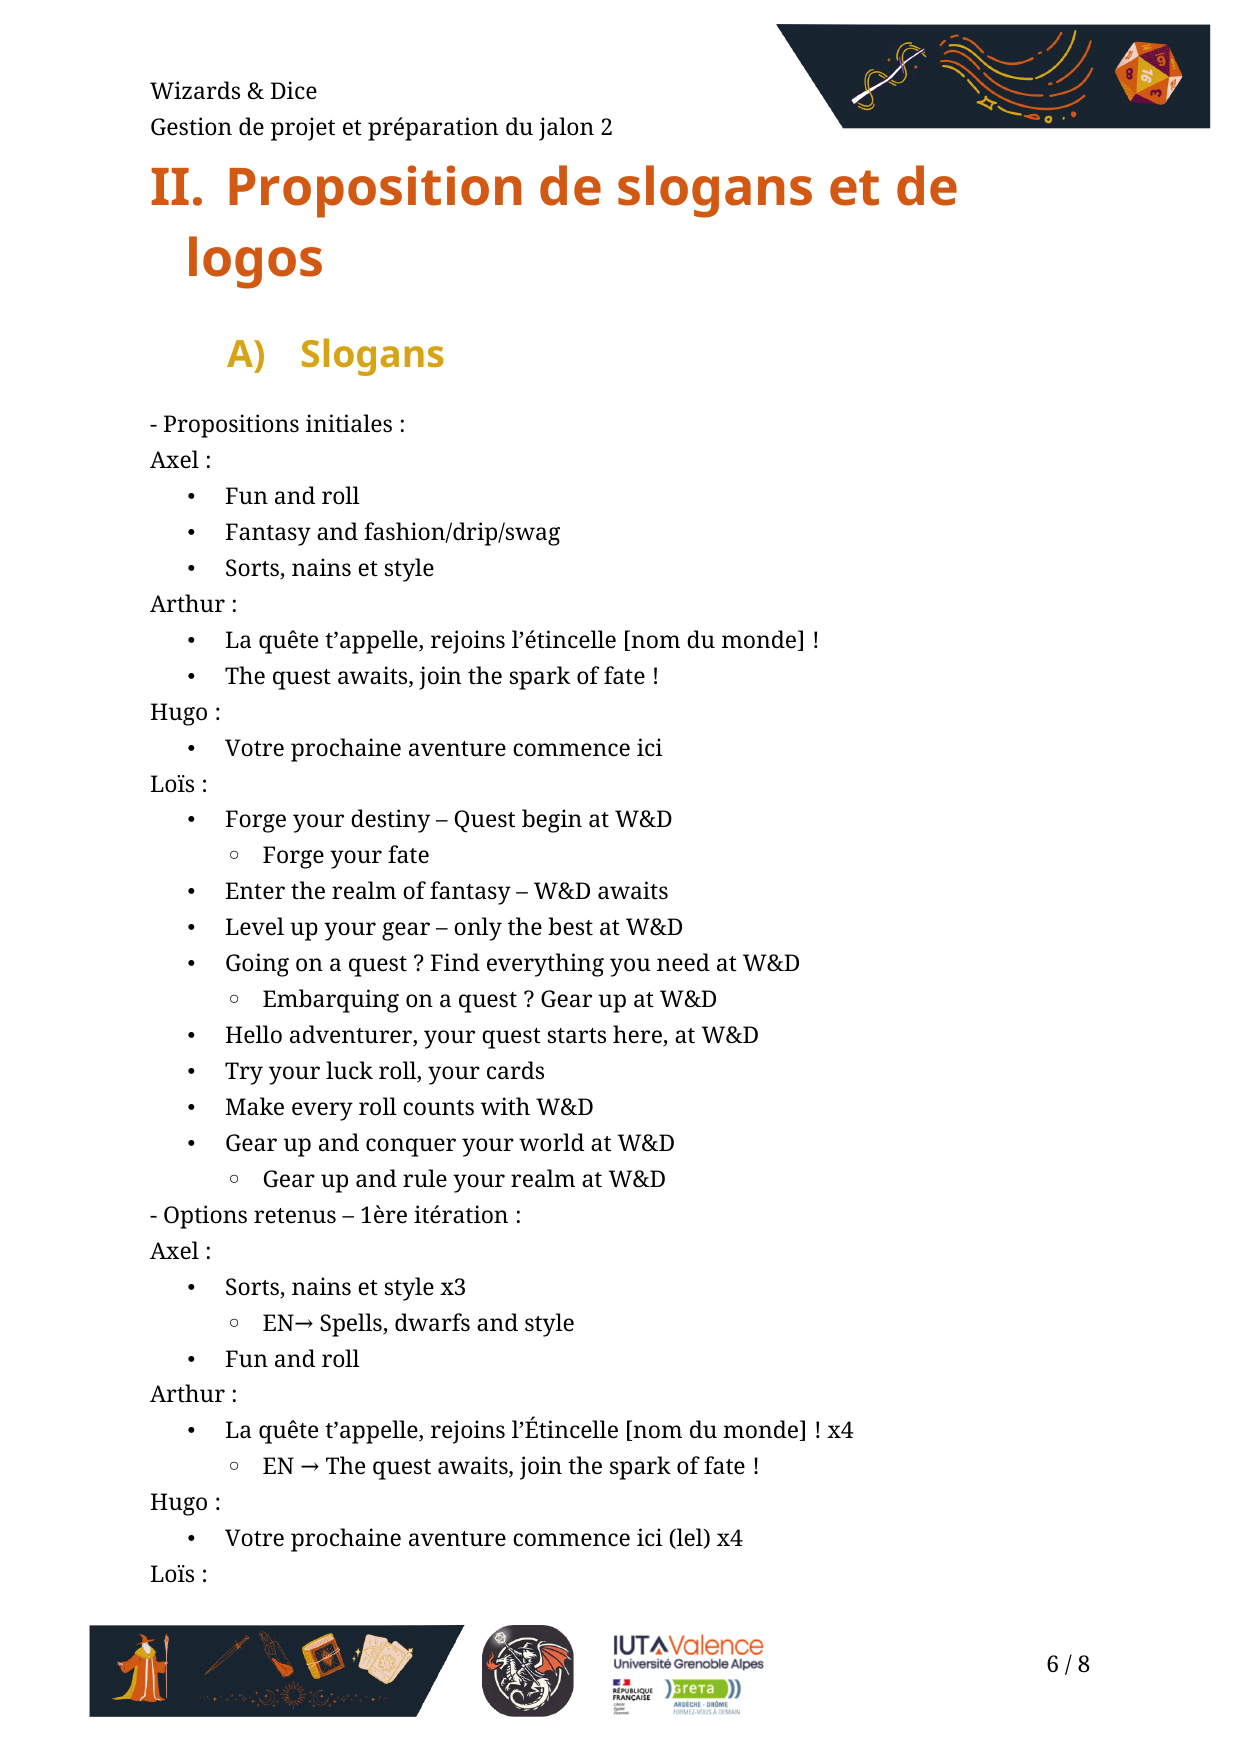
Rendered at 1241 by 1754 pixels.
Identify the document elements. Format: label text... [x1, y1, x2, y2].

list Try your luck roll, your cards [187, 1055, 1090, 1086]
list Hello adventurer, your quest starts here, at W&D [187, 1019, 1090, 1050]
list Enter the realm of fantasy – W&D awaits [187, 875, 1090, 907]
list Forge your destiny – Quest begin at W&D [187, 803, 1090, 835]
list Level up your gear – only the best at W&D [187, 911, 1090, 942]
list La quête t’appelle, rejoins l’Étincelle [nom du monde] ! x4 [187, 1414, 1090, 1446]
list Make every roll counts with W&D [187, 1091, 1090, 1122]
text - Options retenus – 1ère itération : [150, 1199, 1090, 1230]
subtitle Proposition de slogans et de logos [150, 150, 1090, 292]
list Sorts, nains et style [187, 552, 1090, 583]
text Hugo : [150, 696, 1090, 727]
list Votre prochaine aventure commence ici [187, 732, 1090, 763]
subtitle Slogans [227, 328, 1090, 379]
text Axel : [150, 1235, 1090, 1266]
picture [771, 21, 1218, 131]
list Fun and roll [187, 480, 1090, 511]
list Fantasy and fashion/drip/swag [187, 516, 1090, 547]
text Hugo : [150, 1486, 1090, 1517]
text Loïs : [150, 1558, 1090, 1589]
picture [81, 1614, 788, 1726]
text - Propositions initiales : [150, 408, 1090, 439]
list Gear up and conquer your world at W&D [187, 1127, 1090, 1158]
list Forge your fate [225, 839, 1090, 871]
list Going on a quest ? Find everything you need at W&D [187, 947, 1090, 978]
list Gear up and rule your realm at W&D [225, 1163, 1090, 1194]
list La quête t’appelle, rejoins l’étincelle [nom du monde] ! [187, 624, 1090, 655]
text Arthur : [150, 1378, 1090, 1410]
list Votre prochaine aventure commence ici (lel) x4 [187, 1522, 1090, 1553]
text Axel : [150, 444, 1090, 475]
list Embarquing on a quest ? Gear up at W&D [225, 983, 1090, 1014]
list EN → The quest awaits, join the spark of fate ! [225, 1450, 1090, 1482]
text Loïs : [150, 767, 1090, 799]
list The quest awaits, join the spark of fate ! [187, 660, 1090, 691]
list Sorts, nains et style x3 [187, 1271, 1090, 1302]
text Arthur : [150, 588, 1090, 619]
list Fun and roll [187, 1342, 1090, 1374]
list EN→ Spells, dwarfs and style [225, 1307, 1090, 1338]
